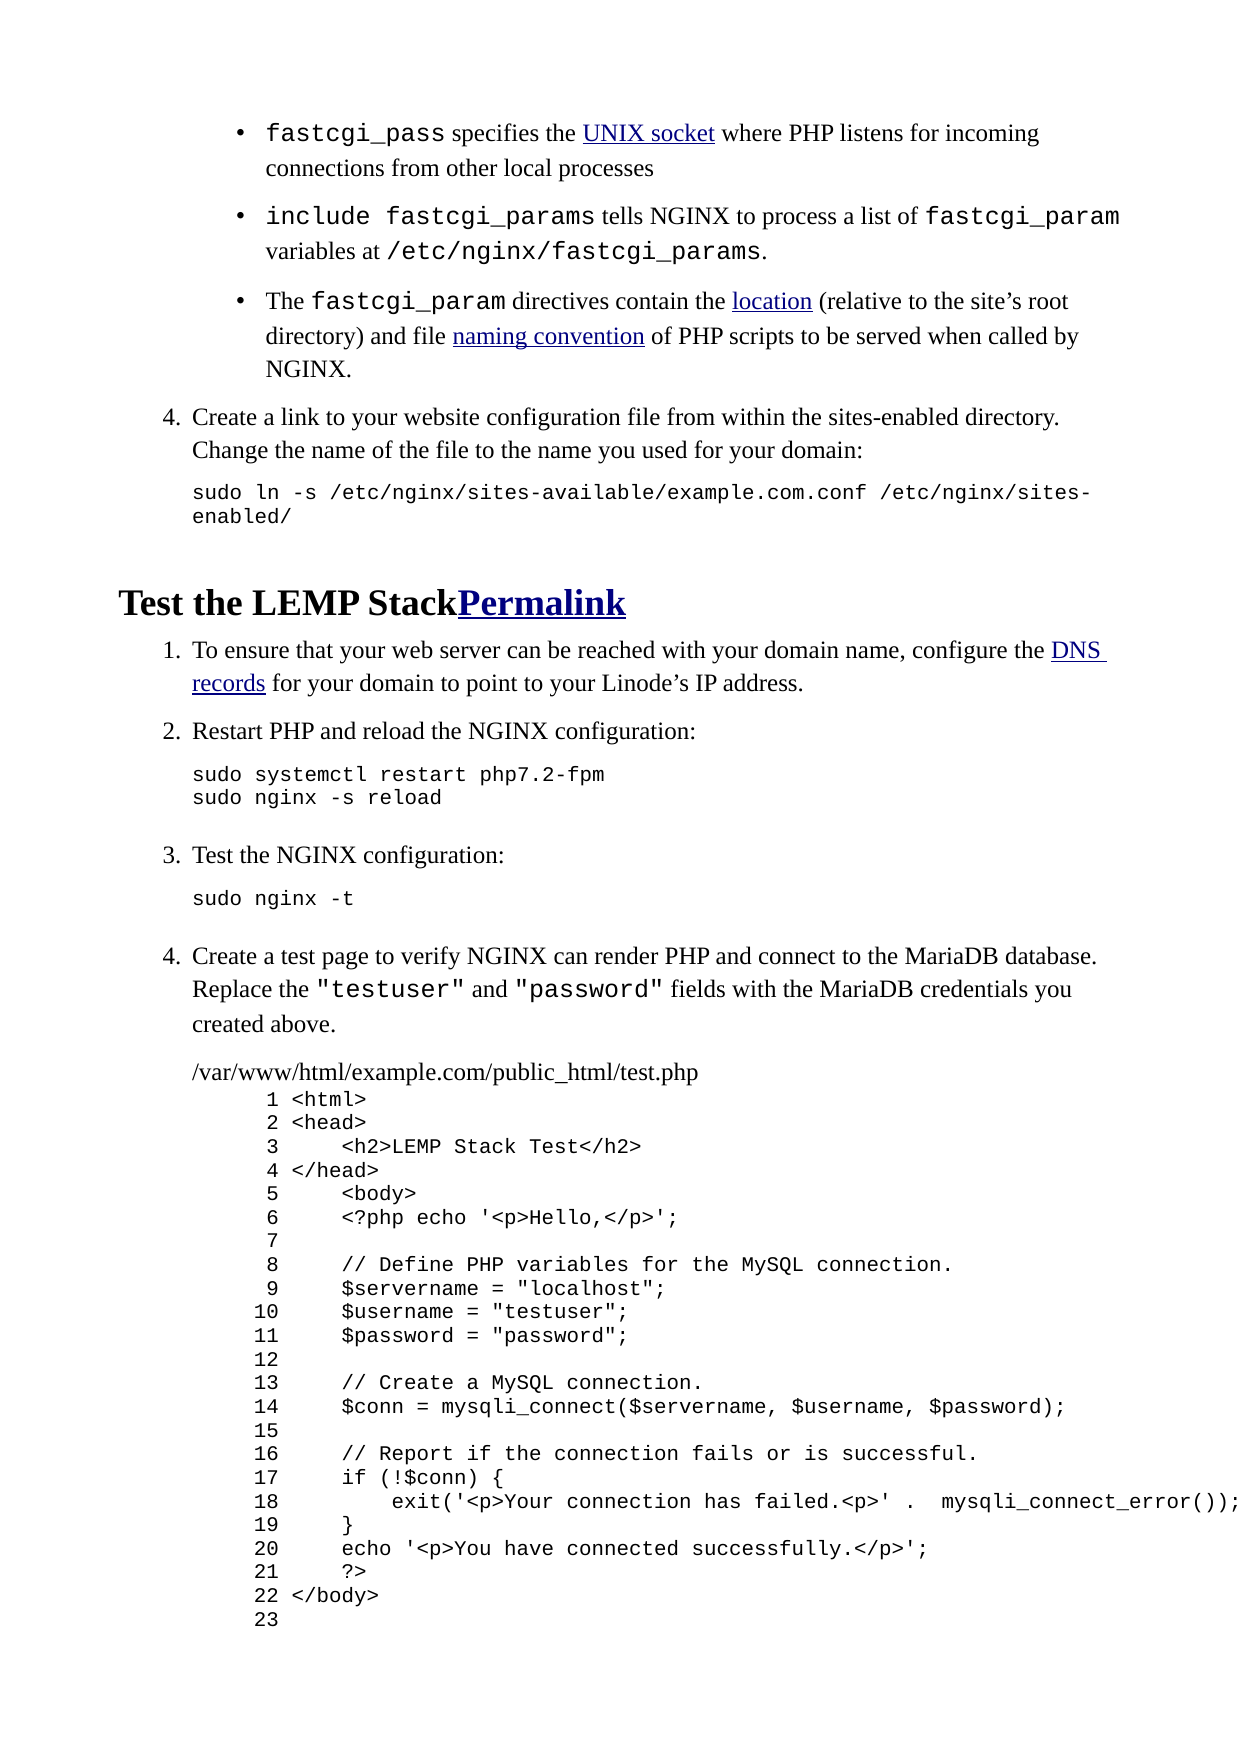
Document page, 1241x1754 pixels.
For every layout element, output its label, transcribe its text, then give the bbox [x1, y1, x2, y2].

list sudo nginx -s reload [162, 787, 1122, 811]
table_header <html> <head> <h2>LEMP Stack Test</h2> </head> <body> <?php echo '<p>Hello,</p>'; // Define PHP variables for the MySQL connection. $servername = "localhost"; $username = "testuser"; $password = "password"; // Create a MySQL connection. $conn = mysqli_connect($servername, $username, $password); // Report if the connection fails or is successful. if (!$conn) { exit('<p>Your connection has failed.<p>' . mysqli_connect_error()); } echo '<p>You have connected successfully.</p>'; ?> </body> [289, 1086, 1240, 1635]
list sudo systemctl restart php7.2-fpm [162, 764, 1122, 787]
list sudo ln -s /etc/nginx/sites-available/example.com.conf /etc/nginx/sites-enabled/ [162, 482, 1122, 529]
subtitle Test the LEMP StackPermalink [118, 580, 1122, 623]
list Test the NGINX configuration: [162, 841, 1122, 869]
list Create a test page to verify NGINX can render PHP and connect to the MariaDB database. Replace the "testuser" and "password" fields with the MariaDB credentials you created above. [162, 941, 1122, 1038]
list The fastcgi_param directives contain the location (relative to the site’s root directory) and file naming convention of PHP scripts to be served when called by NGINX. [236, 286, 1122, 383]
subtitle /var/www/html/example.com/public_html/test.php [162, 1057, 1122, 1086]
list Restart PHP and reload the NGINX configuration: [162, 716, 1122, 745]
table_header 1 2 3 4 5 6 7 8 9 10 11 12 13 14 15 16 17 18 19 20 21 22 23 [251, 1086, 288, 1635]
list include fastcgi_params tells NGINX to process a list of fastcgi_param variables at /etc/nginx/fastcgi_params. [236, 201, 1122, 267]
list fastcgi_pass specifies the UNIX socket where PHP listens for incoming connections from other local processes [236, 118, 1122, 182]
list To ensure that your web server can be reached with your domain name, configure the DNS records for your domain to point to your Linode’s IP address. [162, 636, 1122, 697]
list sudo nginx -t [162, 888, 1122, 912]
list Create a link to your website configuration file from within the sites-enabled directory. Change the name of the file to the name you used for your domain: [162, 402, 1122, 463]
